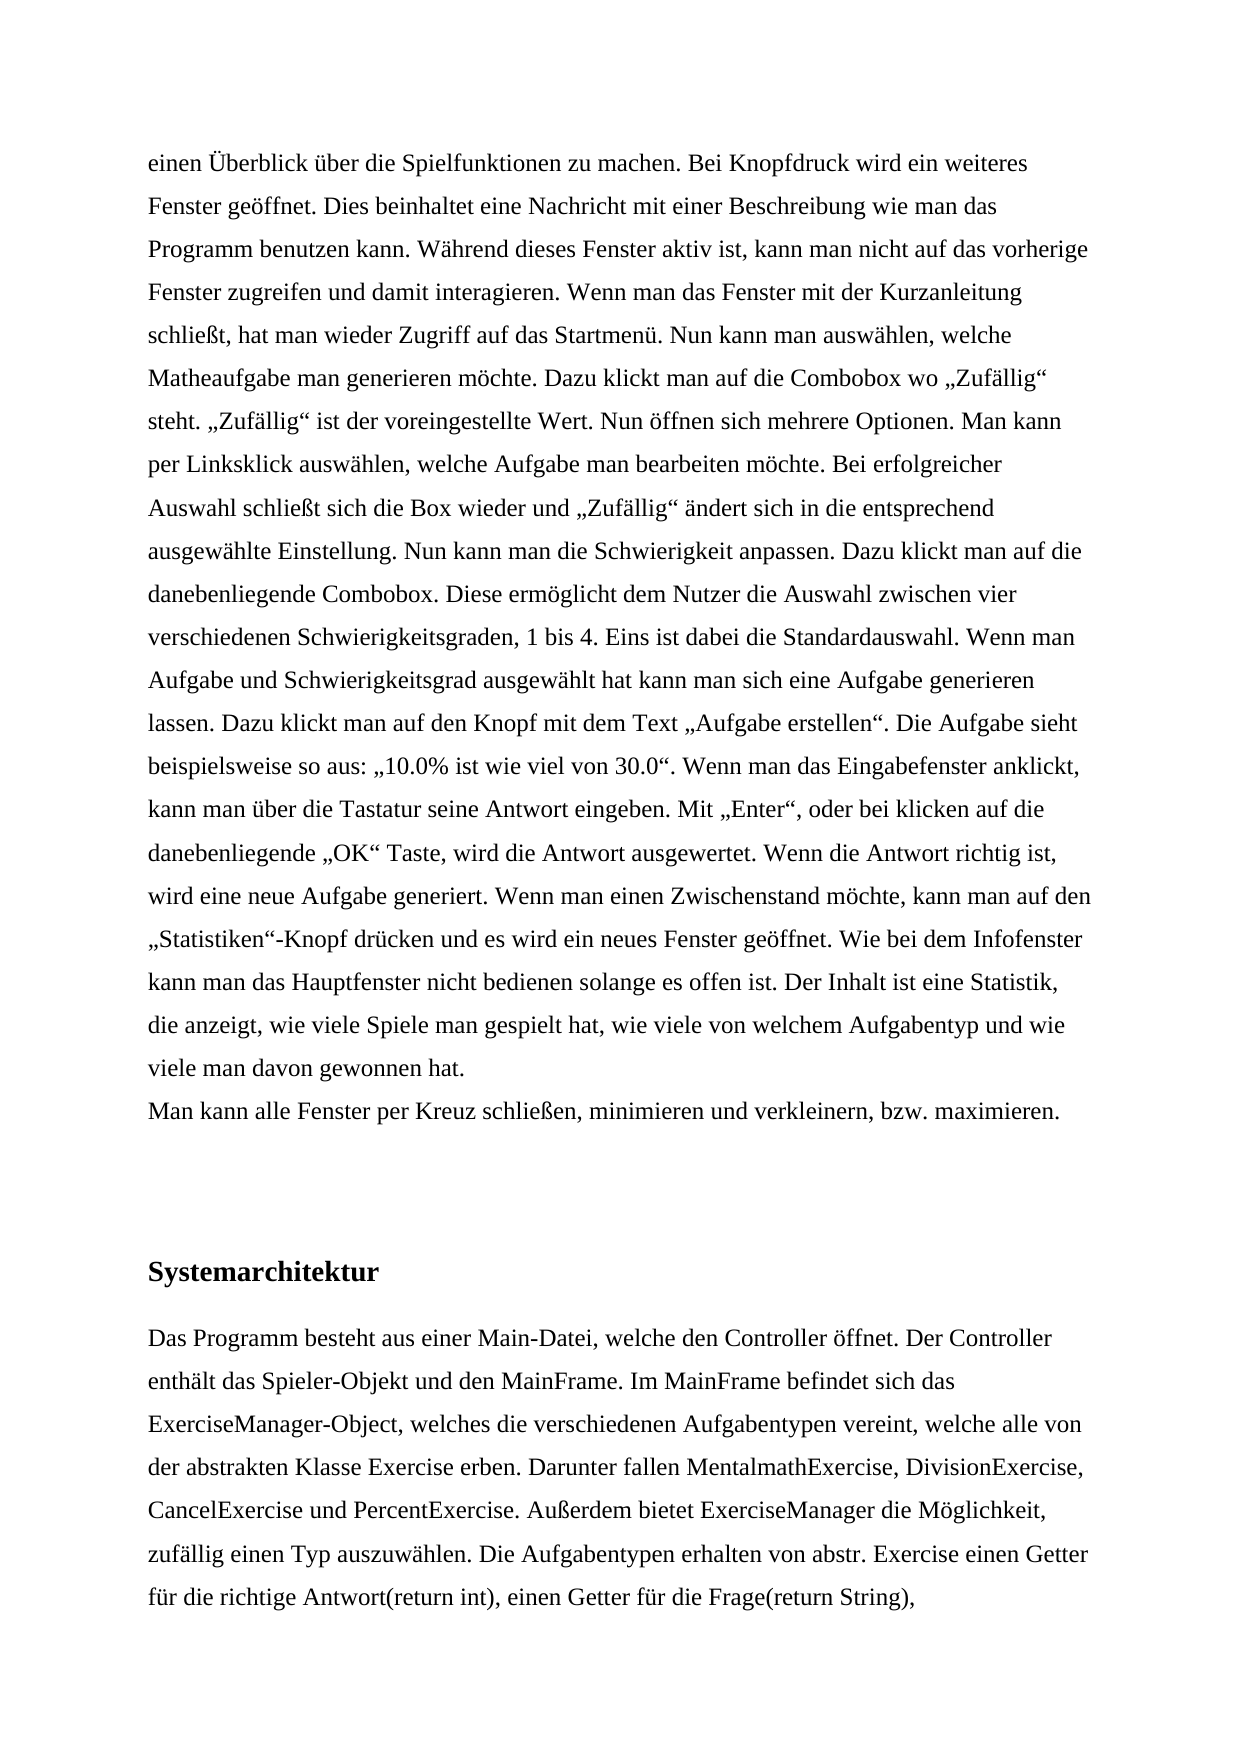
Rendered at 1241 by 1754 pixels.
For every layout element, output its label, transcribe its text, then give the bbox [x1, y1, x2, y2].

text Man kann alle Fenster per Kreuz schließen, minimieren und verkleinern, bzw. maximieren. [148, 1096, 1093, 1125]
text einen Überblick über die Spielfunktionen zu machen. Bei Knopfdruck wird ein weiteres Fenster geöffnet. Dies beinhaltet eine Nachricht mit einer Beschreibung wie man das Programm benutzen kann. Während dieses Fenster aktiv ist, kann man nicht auf das vorherige Fenster zugreifen und damit interagieren. Wenn man das Fenster mit der Kurzanleitung schließt, hat man wieder Zugriff auf das Startmenü. Nun kann man auswählen, welche Matheaufgabe man generieren möchte. Dazu klickt man auf die Combobox wo „Zufällig“ steht. „Zufällig“ ist der voreingestellte Wert. Nun öffnen sich mehrere Optionen. Man kann per Linksklick auswählen, welche Aufgabe man bearbeiten möchte. Bei erfolgreicher Auswahl schließt sich die Box wieder und „Zufällig“ ändert sich in die entsprechend ausgewählte Einstellung. Nun kann man die Schwierigkeit anpassen. Dazu klickt man auf die danebenliegende Combobox. Diese ermöglicht dem Nutzer die Auswahl zwischen vier verschiedenen Schwierigkeitsgraden, 1 bis 4. Eins ist dabei die Standardauswahl. Wenn man Aufgabe und Schwierigkeitsgrad ausgewählt hat kann man sich eine Aufgabe generieren lassen. Dazu klickt man auf den Knopf mit dem Text „Aufgabe erstellen“. Die Aufgabe sieht beispielsweise so aus: „10.0% ist wie viel von 30.0“. Wenn man das Eingabefenster anklickt, kann man über die Tastatur seine Antwort eingeben. Mit „Enter“, oder bei klicken auf die danebenliegende „OK“ Taste, wird die Antwort ausgewertet. Wenn die Antwort richtig ist, wird eine neue Aufgabe generiert. Wenn man einen Zwischenstand möchte, kann man auf den „Statistiken“-Knopf drücken und es wird ein neues Fenster geöffnet. Wie bei dem Infofenster kann man das Hauptfenster nicht bedienen solange es offen ist. Der Inhalt ist eine Statistik, die anzeigt, wie viele Spiele man gespielt hat, wie viele von welchem Aufgabentyp und wie viele man davon gewonnen hat. [148, 148, 1093, 1082]
text Das Programm besteht aus einer Main-Datei, welche den Controller öffnet. Der Controller enthält das Spieler-Objekt und den MainFrame. Im MainFrame befindet sich das ExerciseManager-Object, welches die verschiedenen Aufgabentypen vereint, welche alle von der abstrakten Klasse Exercise erben. Darunter fallen MentalmathExercise, DivisionExercise, CancelExercise und PercentExercise. Außerdem bietet ExerciseManager die Möglichkeit, zufällig einen Typ auszuwählen. Die Aufgabentypen erhalten von abstr. Exercise einen Getter für die richtige Antwort(return int), einen Getter für die Frage(return String), [148, 1323, 1093, 1611]
text Systemarchitektur [148, 1254, 1093, 1287]
